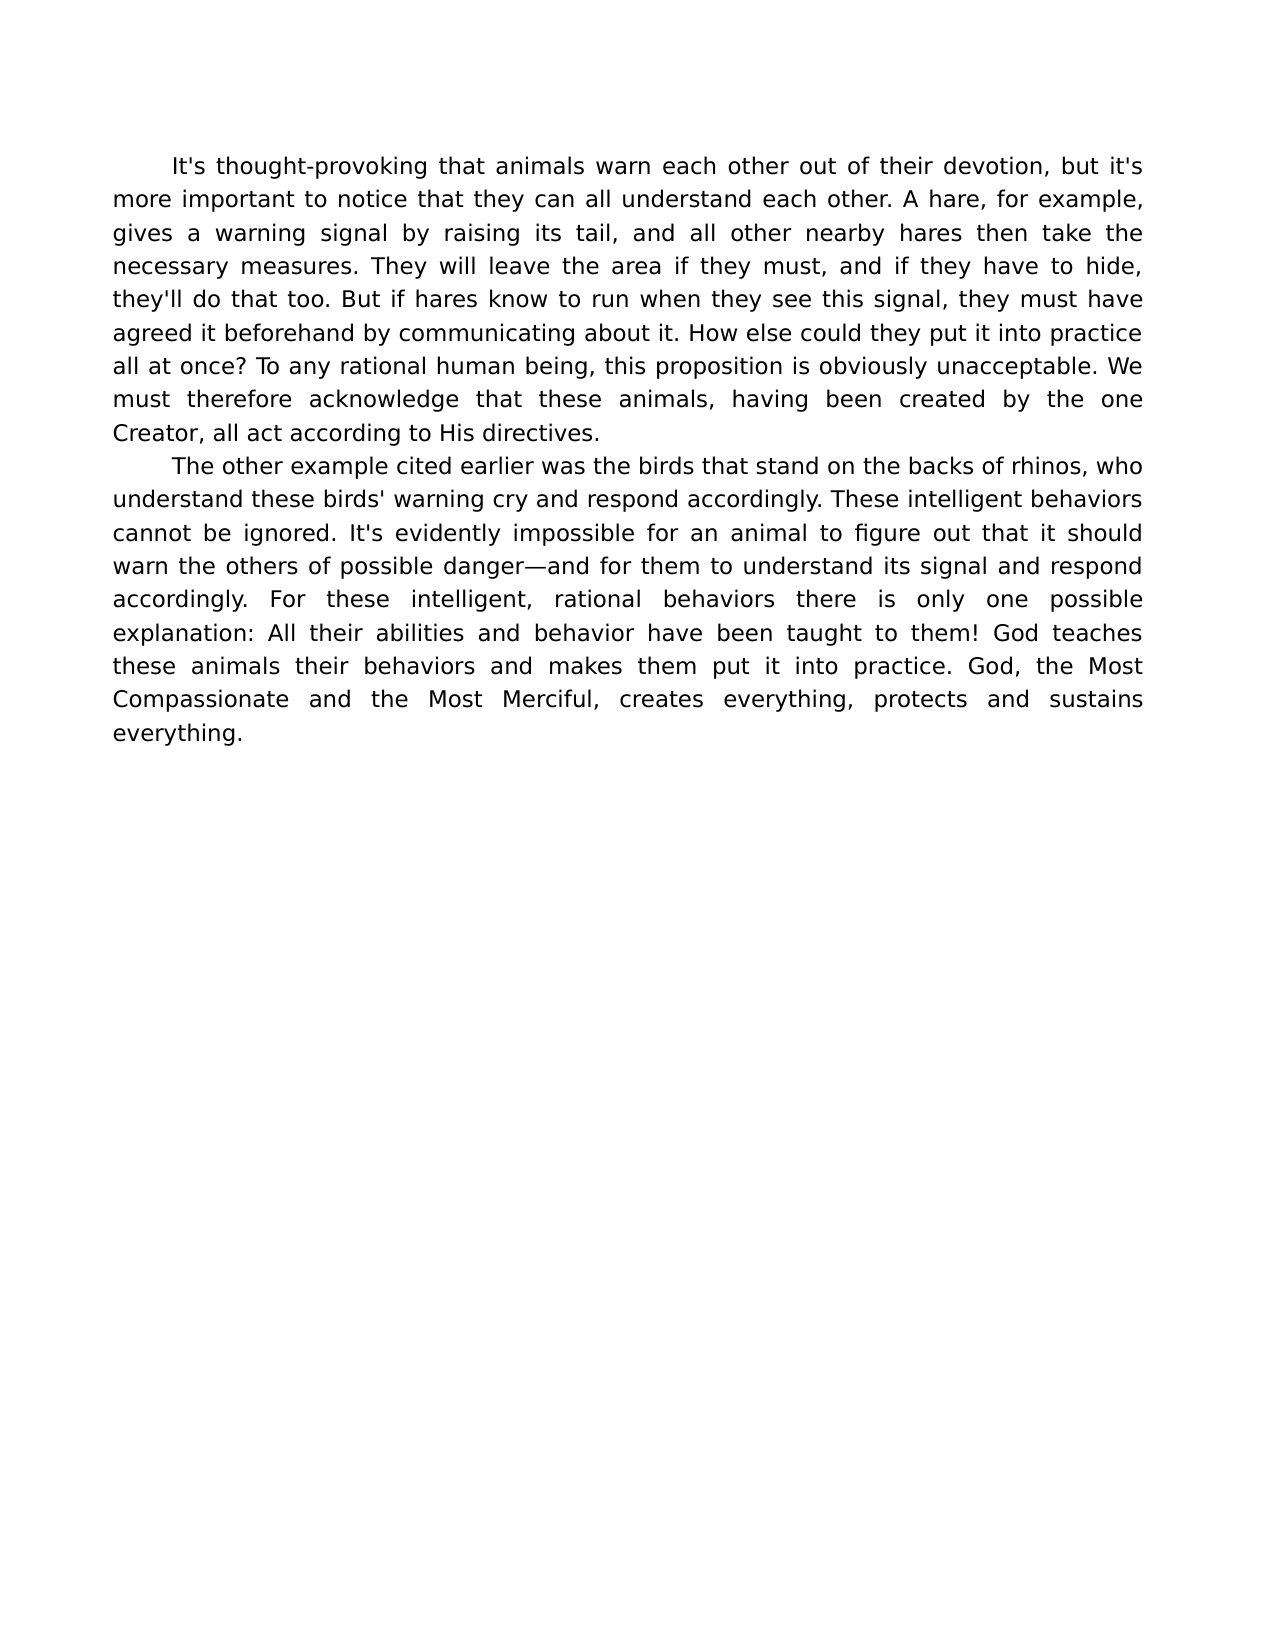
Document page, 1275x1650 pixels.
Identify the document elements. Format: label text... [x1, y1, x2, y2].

text The other example cited earlier was the birds that stand on the backs of rhinos, who understand these birds' warning cry and respond accordingly. These intelligent behaviors cannot be ignored. It's evidently impossible for an animal to figure out that it should warn the others of possible danger—and for them to understand its signal and respond accordingly. For these intelligent, rational behaviors there is only one possible explanation: All their abilities and behavior have been taught to them! God teaches these animals their behaviors and makes them put it into practice. God, the Most Compassionate and the Most Merciful, creates everything, protects and sustains everything. [112, 448, 1145, 748]
text It's thought-provoking that animals warn each other out of their devotion, but it's more important to notice that they can all understand each other. A hare, for example, gives a warning signal by raising its tail, and all other nearby hares then take the necessary measures. They will leave the area if they must, and if they have to hide, they'll do that too. But if hares know to run when they see this signal, they must have agreed it beforehand by communicating about it. How else could they put it into practice all at once? To any rational human being, this proposition is obviously unacceptable. We must therefore acknowledge that these animals, having been created by the one Creator, all act according to His directives. [112, 148, 1145, 448]
